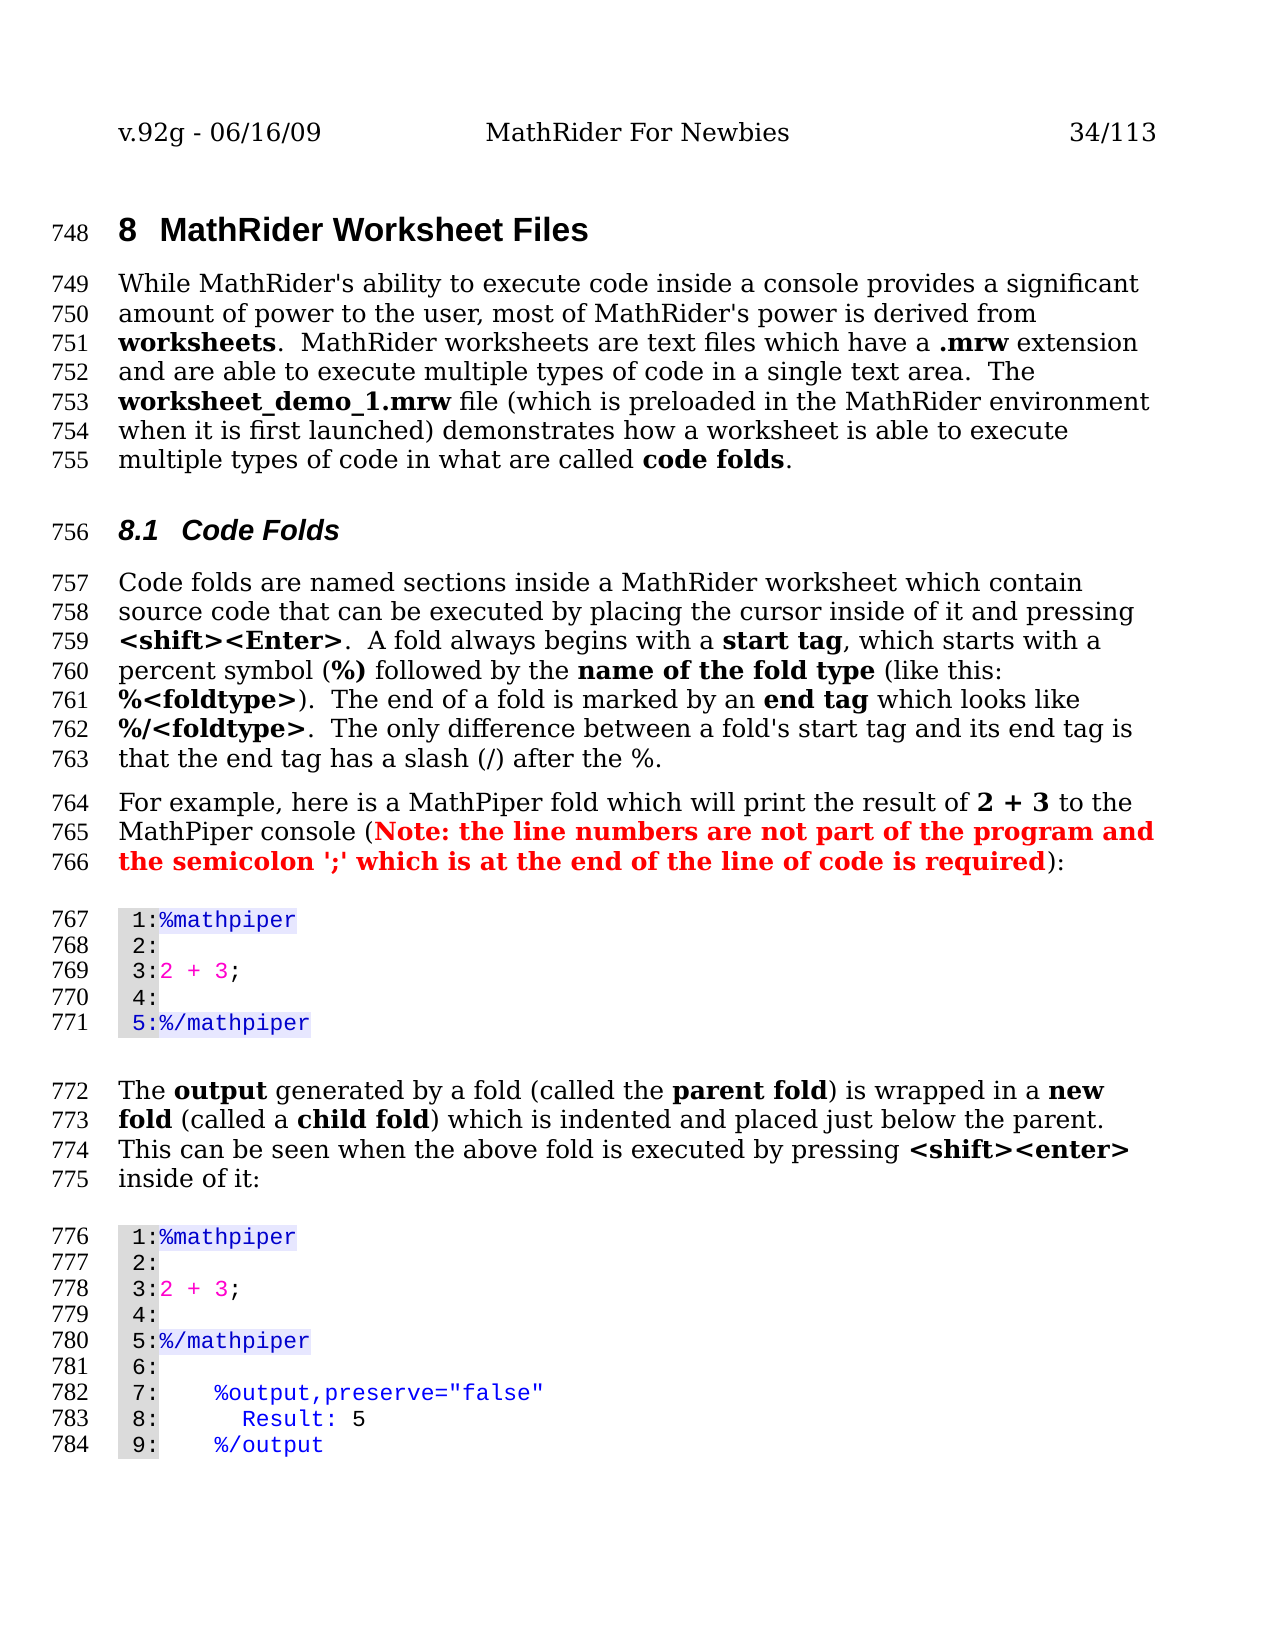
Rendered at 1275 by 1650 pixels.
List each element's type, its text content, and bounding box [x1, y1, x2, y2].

text While MathRider's ability to execute code inside a console provides a significant amount of power to the user, most of MathRider's power is derived from worksheets. MathRider worksheets are text files which have a .mrw extension and are able to execute multiple types of code in a single text area. The worksheet_demo_1.mrw file (which is preloaded in the MathRider environment when it is first launched) demonstrates how a worksheet is able to execute multiple types of code in what are called code folds. [118, 269, 1157, 474]
text Code folds are named sections inside a MathRider worksheet which contain source code that can be executed by placing the cursor inside of it and pressing <shift><Enter>. A fold always begins with a start tag, which starts with a percent symbol (%) followed by the name of the fold type (like this: %<foldtype>). The end of a fold is marked by an end tag which looks like %/<foldtype>. The only difference between a fold's start tag and its end tag is that the end tag has a slash (/) after the %. [118, 568, 1157, 773]
text 1:%mathpiper [118, 908, 1157, 934]
text 8: Result: 5 [118, 1407, 1157, 1433]
text 9: %/output [118, 1433, 1157, 1459]
text 2: [118, 934, 1157, 960]
text 1:%mathpiper [118, 1225, 1157, 1251]
text 5:%/mathpiper [118, 1329, 1157, 1355]
text 4: [118, 986, 1157, 1012]
text 5:%/mathpiper [118, 1012, 1157, 1038]
text 2: [118, 1251, 1157, 1277]
subtitle MathRider Worksheet Files [118, 210, 1157, 248]
text 6: [118, 1355, 1157, 1381]
text 3:2 + 3; [118, 1277, 1157, 1303]
text 3:2 + 3; [118, 960, 1157, 986]
text The output generated by a fold (called the parent fold) is wrapped in a new fold (called a child fold) which is indented and placed just below the parent. This can be seen when the above fold is executed by pressing <shift><enter> inside of it: [118, 1076, 1157, 1193]
text 4: [118, 1303, 1157, 1329]
text For example, here is a MathPiper fold which will print the result of 2 + 3 to the MathPiper console (Note: the line numbers are not part of the program and the semicolon ';' which is at the end of the line of code is required): [118, 788, 1157, 876]
subtitle Code Folds [118, 513, 1157, 547]
text 7: %output,preserve="false" [118, 1381, 1157, 1407]
